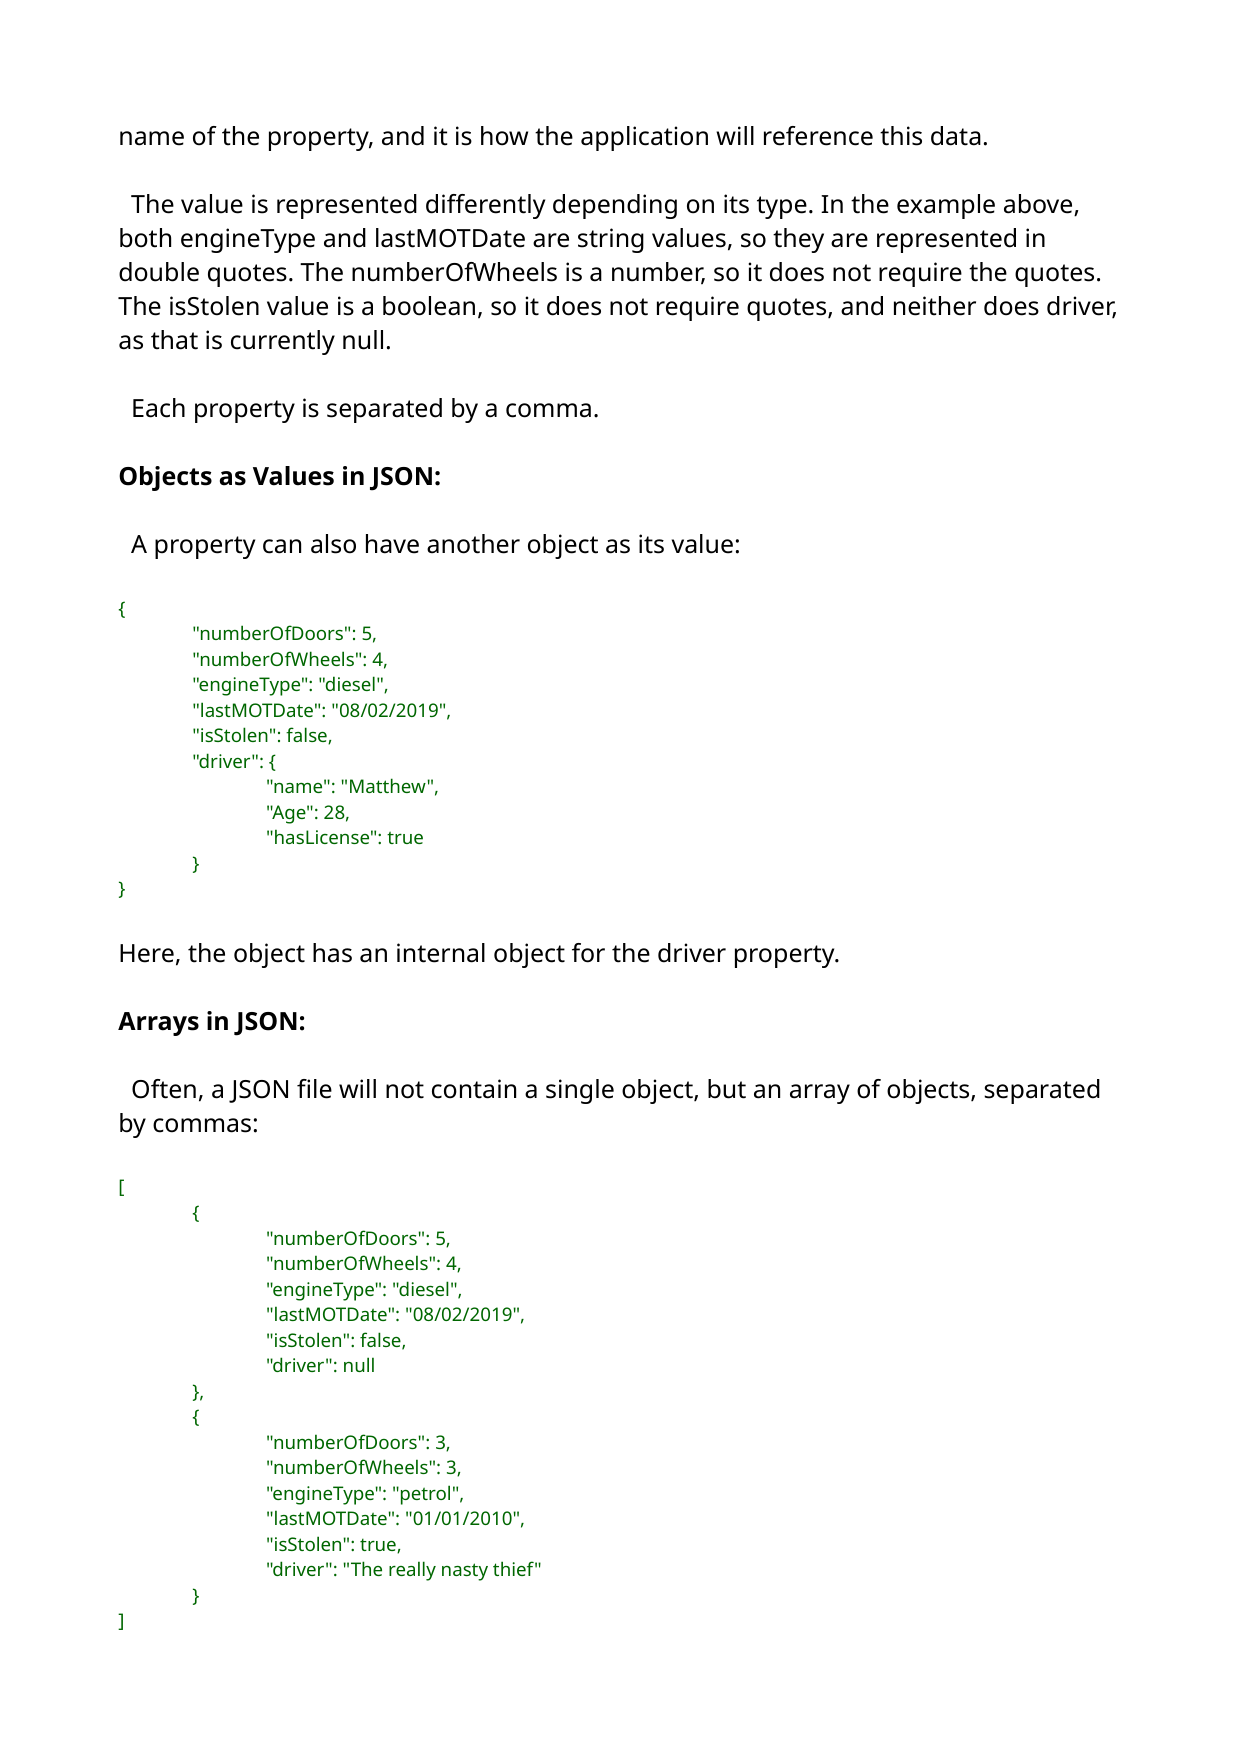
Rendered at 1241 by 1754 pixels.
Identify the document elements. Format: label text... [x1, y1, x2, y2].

text "lastMOTDate": "08/02/2019", [118, 697, 1122, 723]
text "name": "Matthew", [118, 774, 1122, 799]
text "isStolen": true, [118, 1531, 1122, 1557]
text } [118, 850, 1122, 876]
text { [118, 1199, 1122, 1225]
text } [118, 1582, 1122, 1608]
text ] [118, 1608, 1122, 1633]
text "numberOfDoors": 3, [118, 1429, 1122, 1454]
text "engineType": "diesel", [118, 672, 1122, 697]
text "driver": "The really nasty thief" [118, 1557, 1122, 1582]
text name of the property, and it is how the application will reference this data. [118, 118, 1122, 152]
text Each property is separated by a comma. [118, 391, 1122, 425]
text [ [118, 1174, 1122, 1199]
text "driver": { [118, 748, 1122, 774]
text } [118, 876, 1122, 901]
text "hasLicense": true [118, 825, 1122, 850]
text "engineType": "diesel", [118, 1276, 1122, 1301]
text "engineType": "petrol", [118, 1480, 1122, 1506]
text { [118, 595, 1122, 621]
text Often, a JSON file will not contain a single object, but an array of objects, separated by commas: [118, 1072, 1122, 1140]
text Objects as Values in JSON: [118, 459, 1122, 493]
text "numberOfDoors": 5, [118, 621, 1122, 646]
text "numberOfDoors": 5, [118, 1225, 1122, 1250]
text { [118, 1403, 1122, 1429]
text A property can also have another object as its value: [118, 527, 1122, 561]
text "numberOfWheels": 4, [118, 646, 1122, 672]
text "isStolen": false, [118, 723, 1122, 748]
text "isStolen": false, [118, 1327, 1122, 1352]
text "driver": null [118, 1352, 1122, 1378]
text The value is represented differently depending on its type. In the example above, both engineType and lastMOTDate are string values, so they are represented in double quotes. The numberOfWheels is a number, so it does not require the quotes. The isStolen value is a boolean, so it does not require quotes, and neither does driver, as that is currently null. [118, 186, 1122, 357]
text "lastMOTDate": "08/02/2019", [118, 1301, 1122, 1327]
text Here, the object has an internal object for the driver property. [118, 935, 1122, 969]
text Arrays in JSON: [118, 1003, 1122, 1037]
text "lastMOTDate": "01/01/2010", [118, 1506, 1122, 1531]
text "numberOfWheels": 3, [118, 1454, 1122, 1480]
text "Age": 28, [118, 799, 1122, 825]
text }, [118, 1378, 1122, 1403]
text "numberOfWheels": 4, [118, 1250, 1122, 1276]
